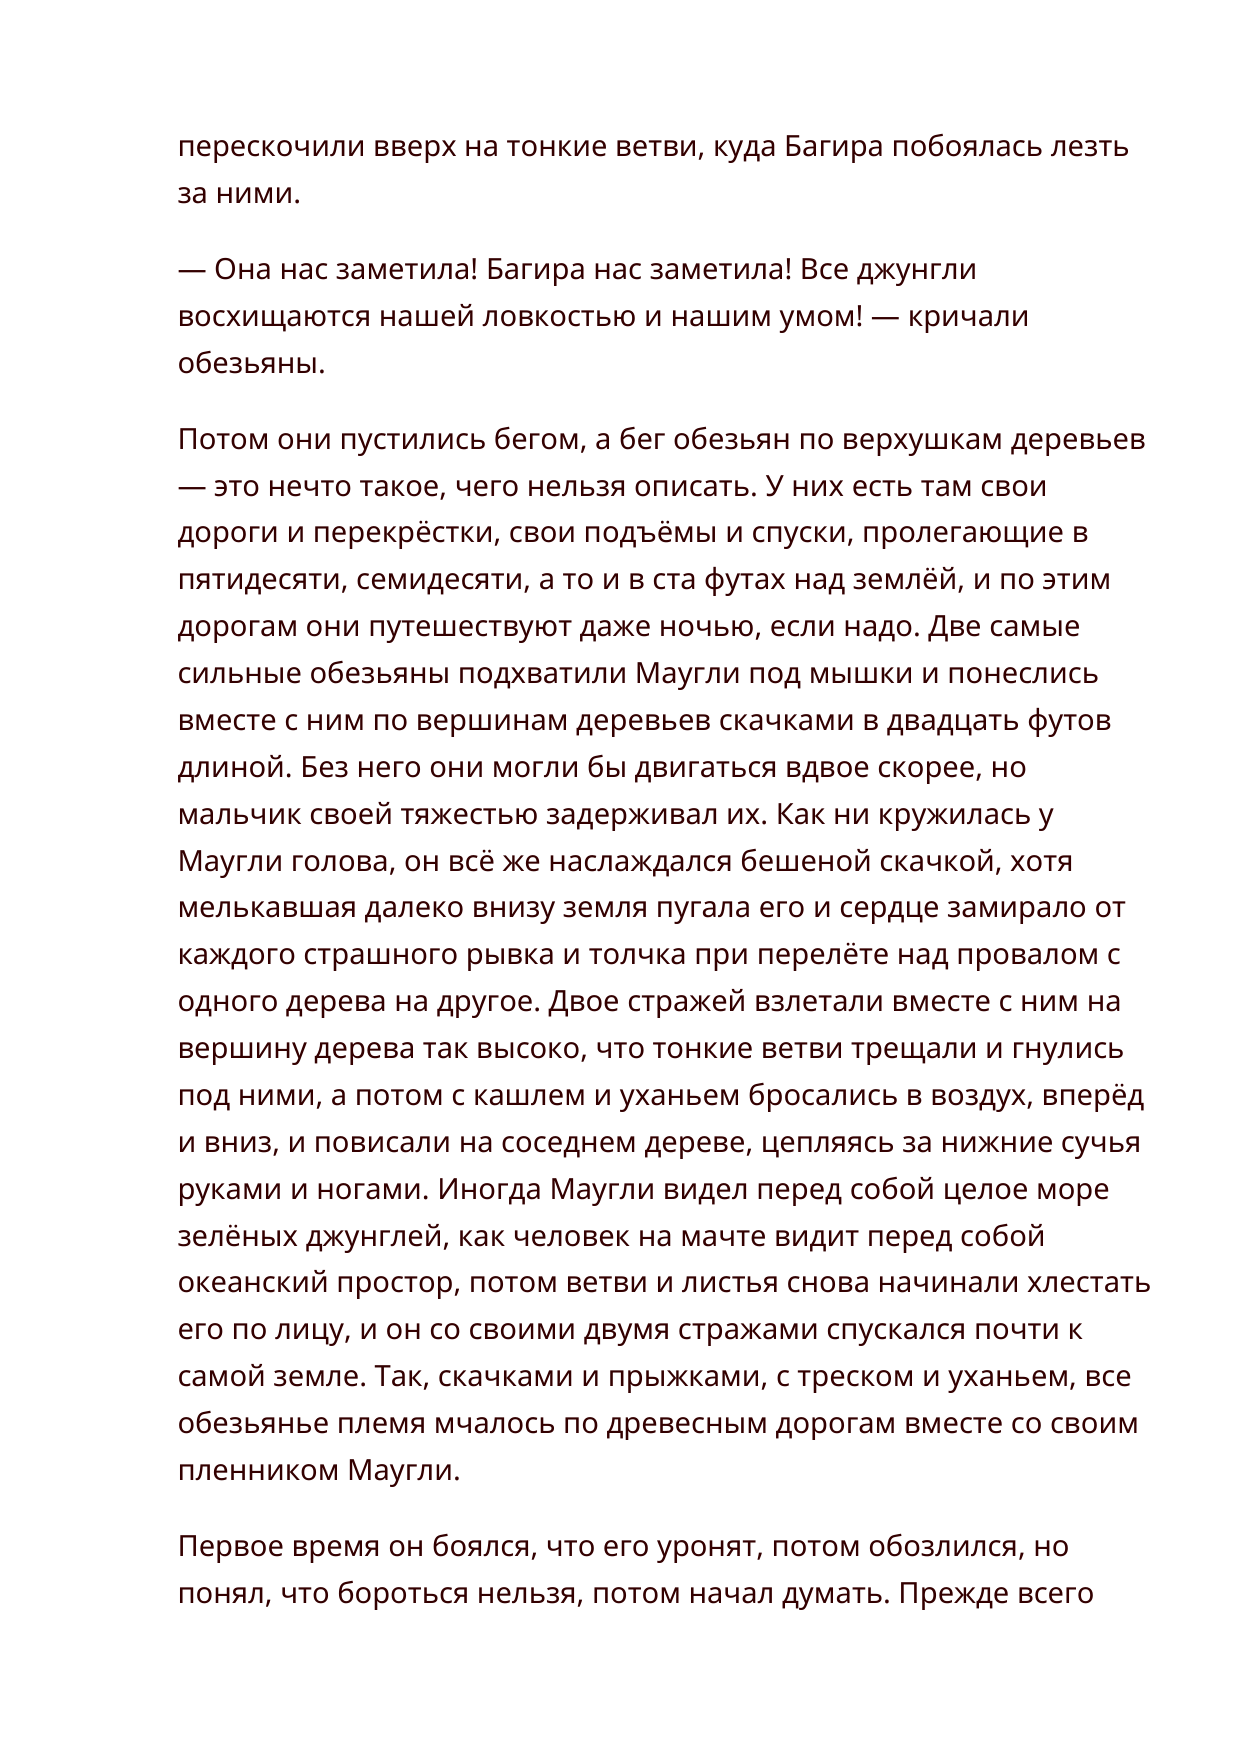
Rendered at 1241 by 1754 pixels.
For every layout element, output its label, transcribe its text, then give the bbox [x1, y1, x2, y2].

text Потом они пустились бегом, а бег обезьян по верхушкам деревьев — это нечто такое, чего нельзя описать. У них есть там свои дороги и перекрёстки, свои подъёмы и спуски, пролегающие в пятидесяти, семидесяти, а то и в ста футах над землёй, и по этим дорогам они путешествуют даже ночью, если надо. Две самые сильные обезьяны подхватили Маугли под мышки и понеслись вместе с ним по вершинам деревьев скачками в двадцать футов длиной. Без него они могли бы двигаться вдвое скорее, но мальчик своей тяжестью задерживал их. Как ни кружилась у Маугли голова, он всё же наслаждался бешеной скачкой, хотя мелькавшая далеко внизу земля пугала его и сердце замирало от каждого страшного рывка и толчка при перелёте над провалом с одного дерева на другое. Двое стражей взлетали вместе с ним на вершину дерева так высоко, что тонкие ветви трещали и гнулись под ними, а потом с кашлем и уханьем бросались в воздух, вперёд и вниз, и повисали на соседнем дереве, цепляясь за нижние сучья руками и ногами. Иногда Маугли видел перед собой целое море зелёных джунглей, как человек на мачте видит перед собой океанский простор, потом ветви и листья снова начинали хлестать его по лицу, и он со своими двумя стражами спускался почти к самой земле. Так, скачками и прыжками, с треском и уханьем, все обезьянье племя мчалось по древесным дорогам вместе со своим пленником Маугли. [177, 411, 1152, 1489]
text Первое время он боялся, что его уронят, потом обозлился, но понял, что бороться нельзя, потом начал думать. Прежде всего [177, 1518, 1152, 1612]
text — Она нас заметила! Багира нас заметила! Все джунгли восхищаются нашей ловкостью и нашим умом! — кричали обезьяны. [177, 241, 1152, 382]
text перескочили вверх на тонкие ветви, куда Багира побоялась лезть за ними. [177, 118, 1152, 212]
